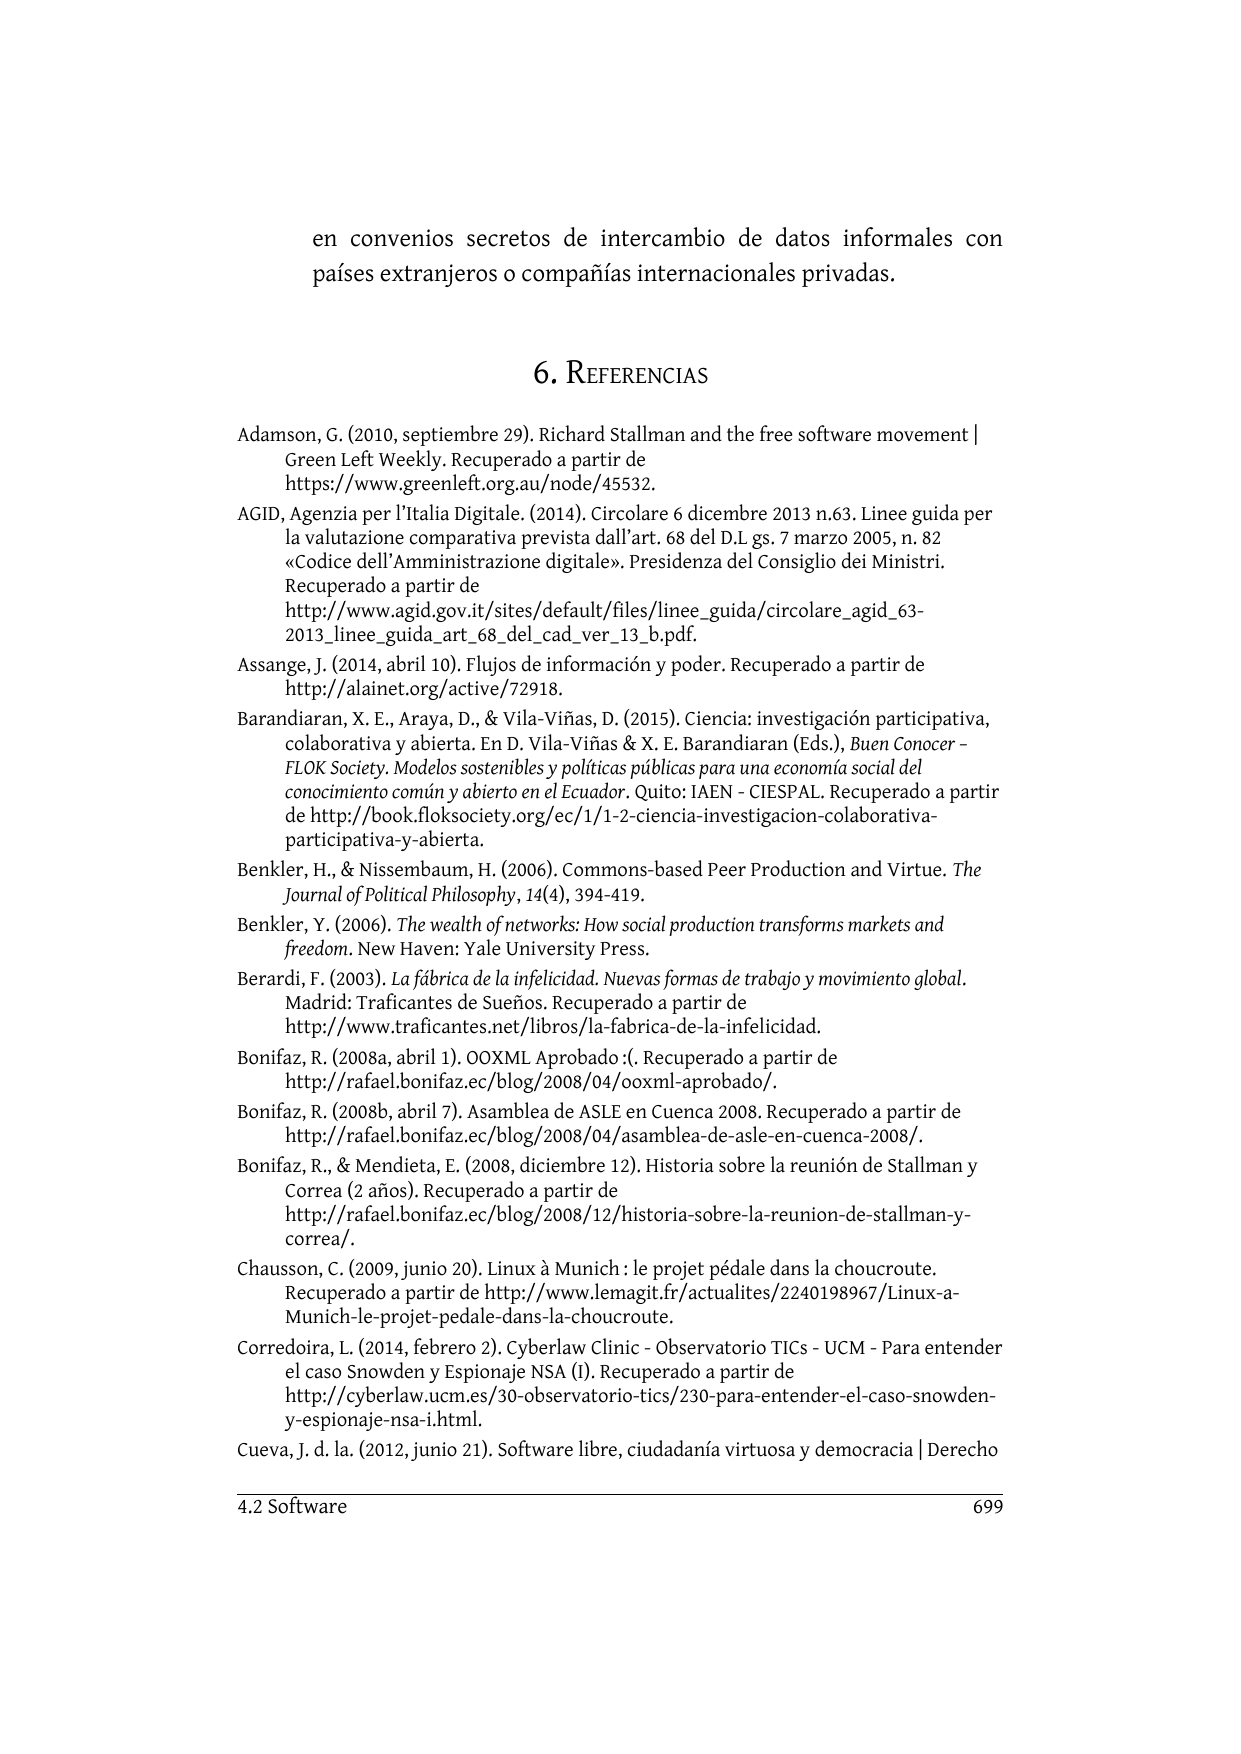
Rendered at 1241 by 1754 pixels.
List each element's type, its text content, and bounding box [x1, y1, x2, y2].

text AGID, Agenzia per l’Italia Digitale. (2014). Circolare 6 dicembre 2013 n.63. Linee guida per la valutazione comparativa prevista dall’art. 68 del D.L gs. 7 marzo 2005, n. 82 «Codice dell’Amministrazione digitale». Presidenza del Consiglio dei Ministri. Recuperado a partir de http://www.agid.gov.it/sites/default/files/linee_guida/circolare_agid_63-2013_linee_guida_art_68_del_cad_ver_13_b.pdf. [237, 502, 1003, 647]
text Bonifaz, R., & Mendieta, E. (2008, diciembre 12). Historia sobre la reunión de Stallman y Correa (2 años). Recuperado a partir de http://rafael.bonifaz.ec/blog/2008/12/historia-sobre-la-reunion-de-stallman-y-correa/. [237, 1154, 1003, 1251]
text Corredoira, L. (2014, febrero 2). Cyberlaw Clinic - Observatorio TICs - UCM - Para entender el caso Snowden y Espionaje NSA (I). Recuperado a partir de http://cyberlaw.ucm.es/30-observatorio-tics/230-para-entender-el-caso-snowden-y-espionaje-nsa-i.html. [237, 1336, 1003, 1432]
text Benkler, H., & Nissembaum, H. (2006). Commons-based Peer Production and Virtue. The Journal of Political Philosophy, 14(4), 394-419. [237, 858, 1003, 907]
text Berardi, F. (2003). La fábrica de la infelicidad. Nuevas formas de trabajo y movimiento global. Madrid: Traficantes de Sueños. Recuperado a partir de http://www.traficantes.net/libros/la-fabrica-de-la-infelicidad. [237, 967, 1003, 1040]
text Barandiaran, X. E., Araya, D., & Vila-Viñas, D. (2015). Ciencia: investigación participativa, colaborativa y abierta. En D. Vila-Viñas & X. E. Barandiaran (Eds.), Buen Conocer – FLOK Society. Modelos sostenibles y políticas públicas para una economía social del conocimiento común y abierto en el Ecuador. Quito: IAEN - CIESPAL. Recuperado a partir de http://book.floksociety.org/ec/1/1-2-ciencia-investigacion-colaborativa-participativa-y-abierta. [237, 707, 1003, 852]
text Adamson, G. (2010, septiembre 29). Richard Stallman and the free software movement | Green Left Weekly. Recuperado a partir de https://www.greenleft.org.au/node/45532. [237, 423, 1003, 496]
text Bonifaz, R. (2008b, abril 7). Asamblea de ASLE en Cuenca 2008. Recuperado a partir de http://rafael.bonifaz.ec/blog/2008/04/asamblea-de-asle-en-cuenca-2008/. [237, 1100, 1003, 1148]
text Chausson, C. (2009, junio 20). Linux à Munich : le projet pédale dans la choucroute. Recuperado a partir de http://www.lemagit.fr/actualites/2240198967/Linux-a-Munich-le-projet-pedale-dans-la-choucroute. [237, 1257, 1003, 1330]
subtitle Referencias [282, 351, 958, 393]
text Assange, J. (2014, abril 10). Flujos de información y poder. Recuperado a partir de http://alainet.org/active/72918. [237, 653, 1003, 701]
list en convenios secretos de intercambio de datos informales con países extranjeros o compañías internacionales privadas. [274, 225, 1003, 289]
text Bonifaz, R. (2008a, abril 1). OOXML Aprobado :(. Recuperado a partir de http://rafael.bonifaz.ec/blog/2008/04/ooxml-aprobado/. [237, 1046, 1003, 1094]
text Benkler, Y. (2006). The wealth of networks: How social production transforms markets and freedom. New Haven: Yale University Press. [237, 913, 1003, 961]
text Cueva, J. d. la. (2012, junio 21). Software libre, ciudadanía virtuosa y democracia | Derecho [237, 1438, 1003, 1463]
